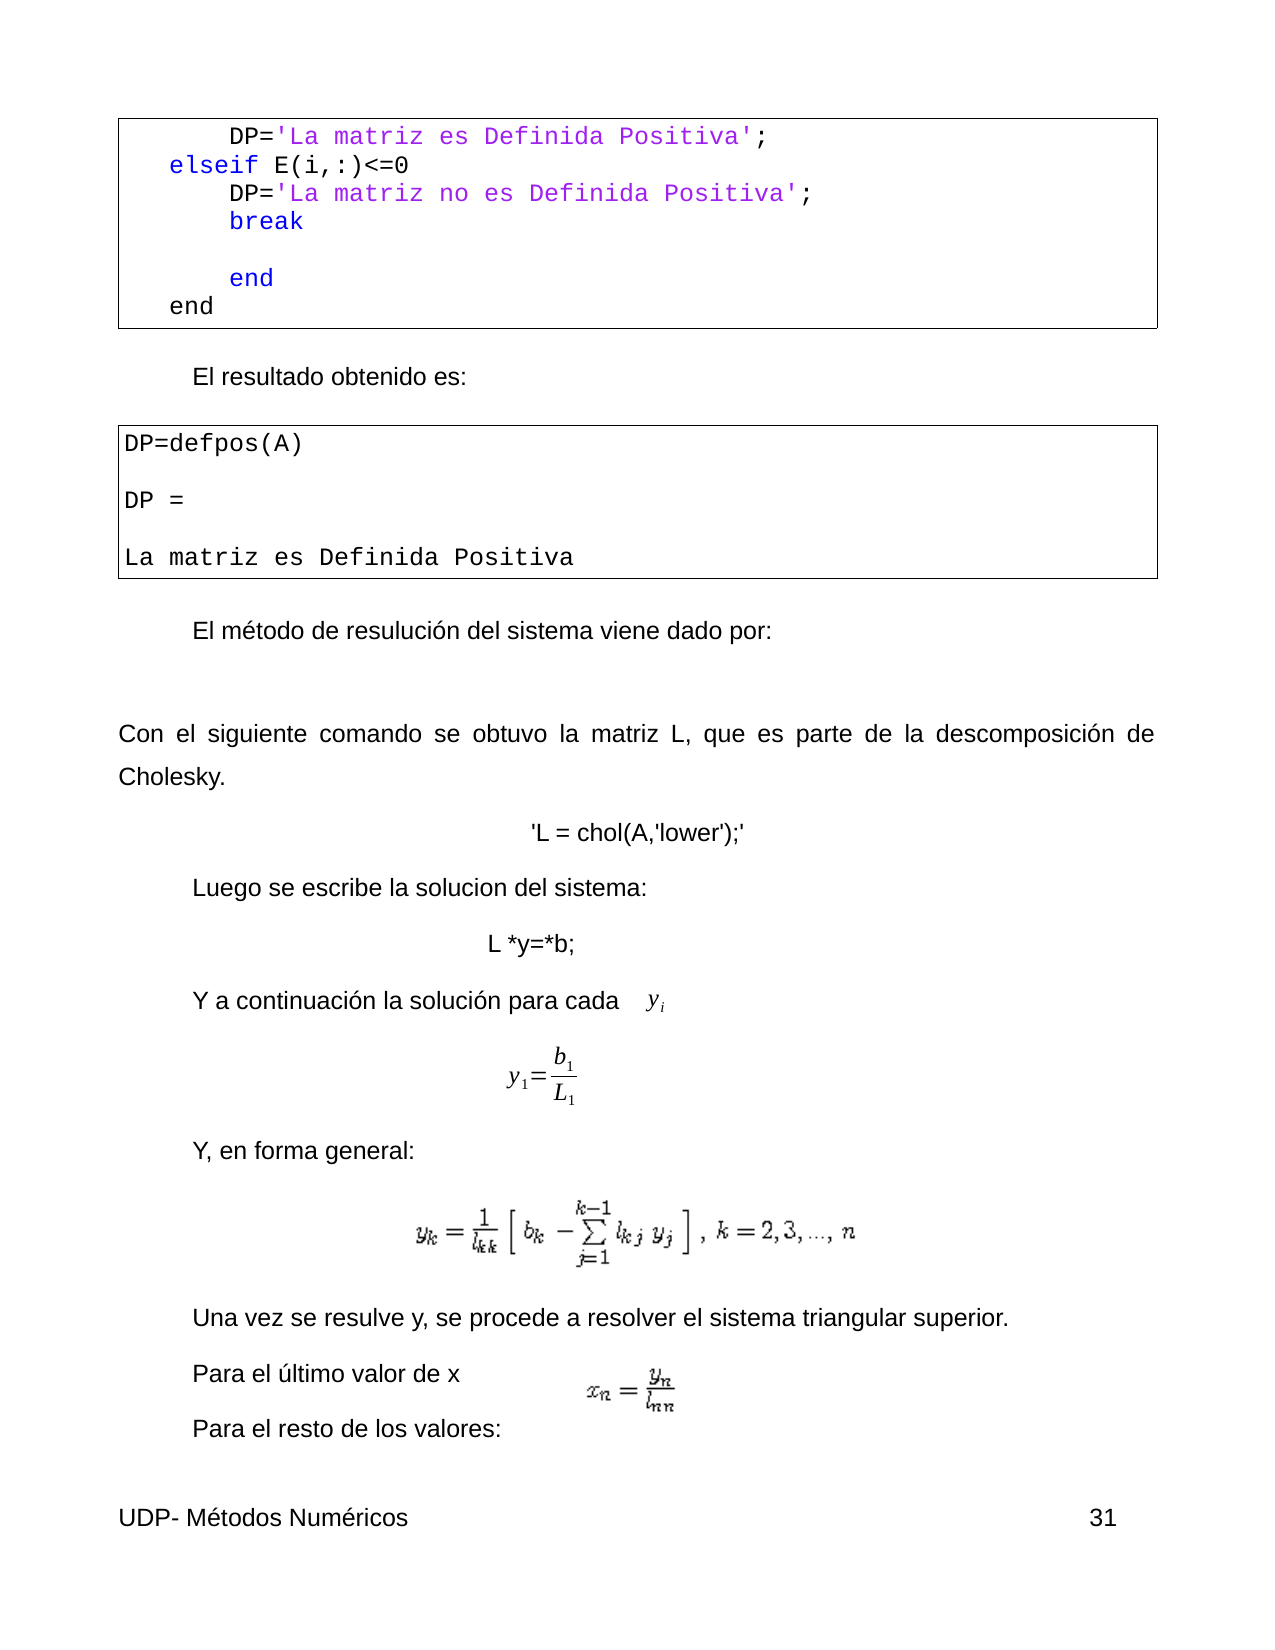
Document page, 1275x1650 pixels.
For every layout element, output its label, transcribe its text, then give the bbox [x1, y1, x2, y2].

text Para el resto de los valores: [118, 1414, 1157, 1443]
text El resultado obtenido es: [118, 362, 1157, 391]
text El método de resulución del sistema viene dado por: [118, 612, 1157, 646]
text Con el siguiente comando se obtuvo la matriz L, que es parte de la descomposición de Cholesky. [118, 719, 1157, 791]
table_header DP=defpos(A) DP = La matriz es Definida Positiva [119, 426, 1157, 578]
text Y, en forma general: [118, 1136, 1157, 1165]
table_header DP='La matriz es Definida Positiva'; elseif E(i,:)<=0 DP='La matriz no es Definida Positiva'; break end end [119, 119, 1157, 328]
picture [409, 1191, 866, 1280]
text [697, 1358, 1157, 1387]
text Luego se escribe la solucion del sistema: [118, 873, 1157, 902]
text Para el último valor de x [118, 1358, 578, 1387]
text L *y=*b; [118, 929, 1157, 958]
picture [578, 1358, 697, 1426]
text Y a continuación la solución para cada [118, 985, 1157, 1016]
text 'L = chol(A,'lower');' [118, 818, 1157, 847]
text Una vez se resulve y, se procede a resolver el sistema triangular superior. [118, 1303, 1157, 1332]
